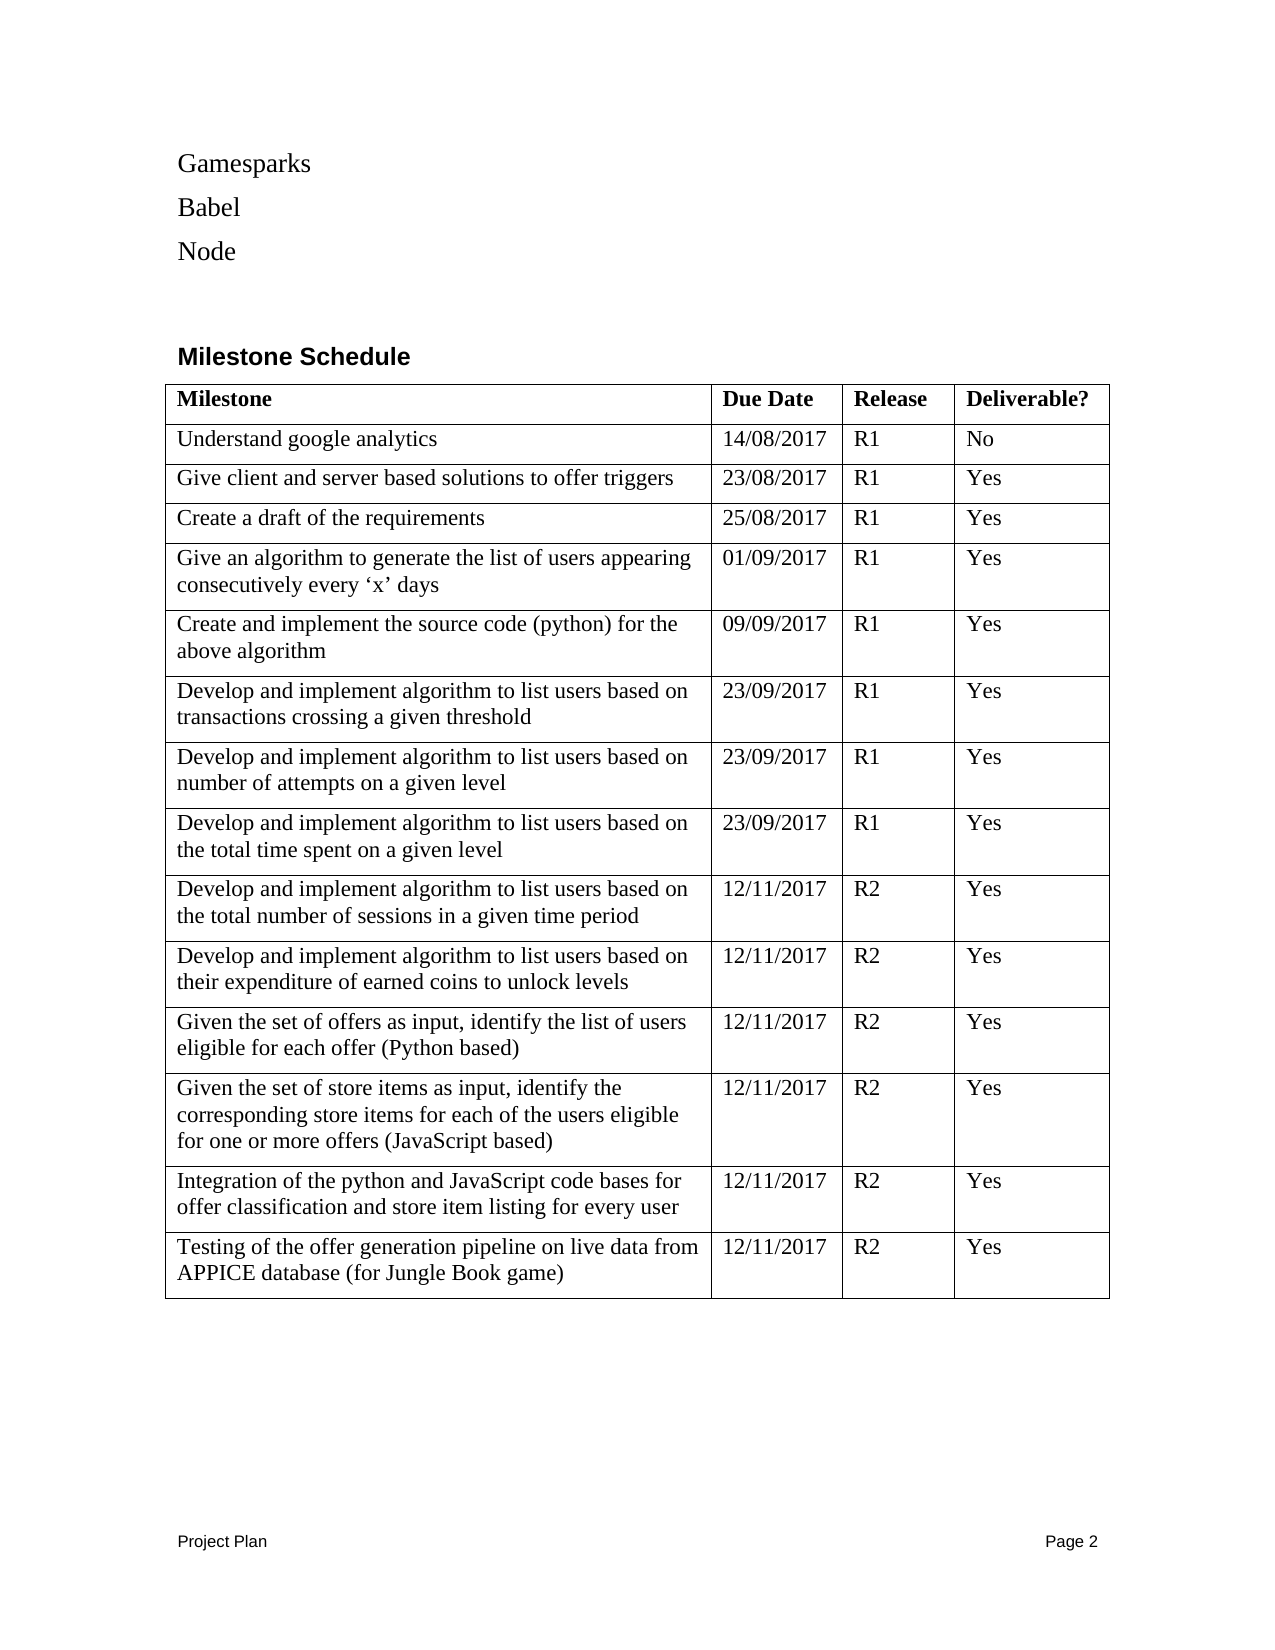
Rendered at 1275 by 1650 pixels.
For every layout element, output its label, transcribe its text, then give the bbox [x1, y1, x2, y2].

table_cell 14/08/2017 [712, 425, 842, 463]
table_cell 01/09/2017 [712, 544, 842, 609]
table_cell Yes [955, 1008, 1109, 1073]
table_cell Yes [955, 1233, 1109, 1298]
table_cell Give client and server based solutions to offer triggers [166, 465, 711, 503]
table_cell R2 [843, 876, 954, 941]
table_cell Develop and implement algorithm to list users based on number of attempts on a given level [166, 743, 711, 808]
table_cell 23/09/2017 [712, 677, 842, 742]
table_cell 25/08/2017 [712, 504, 842, 543]
text Gamesparks [177, 148, 1098, 179]
table_cell Given the set of store items as input, identify the corresponding store items for each of the users eligible for one or more offers (JavaScript based) [166, 1074, 711, 1166]
table_cell R2 [843, 1167, 954, 1232]
table_cell Understand google analytics [166, 425, 711, 463]
table_cell 12/11/2017 [712, 1074, 842, 1166]
text Babel [177, 191, 1098, 222]
table_cell Yes [955, 876, 1109, 941]
table_cell Yes [955, 677, 1109, 742]
table_cell 12/11/2017 [712, 942, 842, 1007]
table_cell 12/11/2017 [712, 1008, 842, 1073]
table_header Due Date [712, 385, 842, 423]
table_cell R1 [843, 544, 954, 609]
table_cell R1 [843, 611, 954, 676]
table_cell Yes [955, 809, 1109, 874]
table_header Release [843, 385, 954, 423]
table_cell Yes [955, 942, 1109, 1007]
table_cell 12/11/2017 [712, 1233, 842, 1298]
table_cell Yes [955, 611, 1109, 676]
table_cell 12/11/2017 [712, 1167, 842, 1232]
table_cell Develop and implement algorithm to list users based on their expenditure of earned coins to unlock levels [166, 942, 711, 1007]
table_cell 12/11/2017 [712, 876, 842, 941]
table_cell Testing of the offer generation pipeline on live data from APPICE database (for Jungle Book game) [166, 1233, 711, 1298]
table_cell 23/08/2017 [712, 465, 842, 503]
table_cell Yes [955, 504, 1109, 543]
table_cell Yes [955, 1167, 1109, 1232]
table_cell R1 [843, 465, 954, 503]
table_cell 23/09/2017 [712, 809, 842, 874]
table_cell 09/09/2017 [712, 611, 842, 676]
table_cell R2 [843, 1233, 954, 1298]
table_cell R1 [843, 677, 954, 742]
table_cell Create a draft of the requirements [166, 504, 711, 543]
table_cell R1 [843, 425, 954, 463]
table_cell Given the set of offers as input, identify the list of users eligible for each offer (Python based) [166, 1008, 711, 1073]
table_cell Develop and implement algorithm to list users based on transactions crossing a given threshold [166, 677, 711, 742]
table_cell Give an algorithm to generate the list of users appearing consecutively every ‘x’ days [166, 544, 711, 609]
table_cell Integration of the python and JavaScript code bases for offer classification and store item listing for every user [166, 1167, 711, 1232]
text Node [177, 235, 1098, 266]
table_cell R2 [843, 942, 954, 1007]
table_cell 23/09/2017 [712, 743, 842, 808]
table_cell Yes [955, 465, 1109, 503]
table_cell Yes [955, 1074, 1109, 1166]
table_cell Develop and implement algorithm to list users based on the total time spent on a given level [166, 809, 711, 874]
subtitle Milestone Schedule [177, 342, 1098, 371]
table_cell R2 [843, 1074, 954, 1166]
table_header Deliverable? [955, 385, 1109, 423]
table_header Milestone [166, 385, 711, 423]
table_cell Yes [955, 544, 1109, 609]
table_cell Develop and implement algorithm to list users based on the total number of sessions in a given time period [166, 876, 711, 941]
table_cell R1 [843, 504, 954, 543]
table_cell R1 [843, 809, 954, 874]
table_cell R2 [843, 1008, 954, 1073]
table_cell Create and implement the source code (python) for the above algorithm [166, 611, 711, 676]
table_cell No [955, 425, 1109, 463]
table_cell R1 [843, 743, 954, 808]
table_cell Yes [955, 743, 1109, 808]
